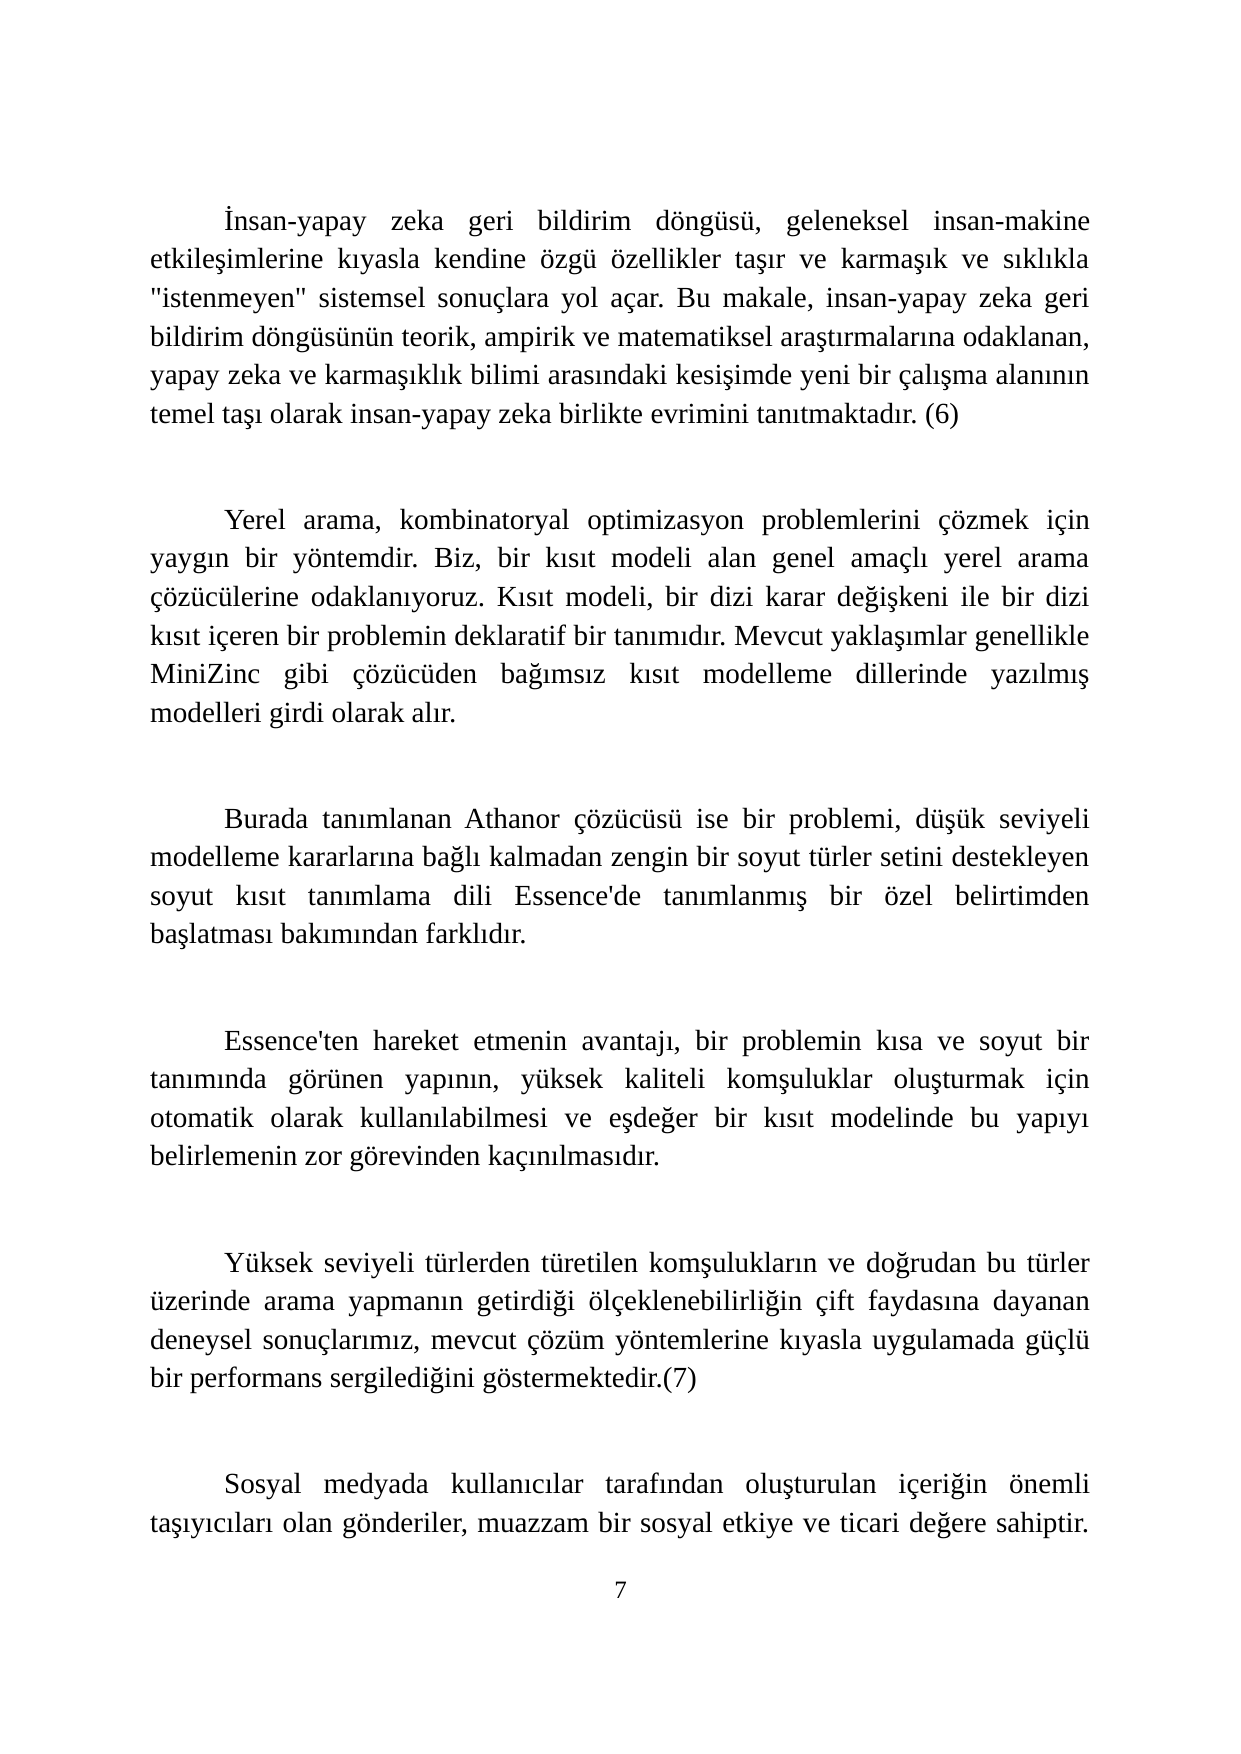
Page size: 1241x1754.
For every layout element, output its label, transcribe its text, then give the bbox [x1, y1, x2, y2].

text Burada tanımlanan Athanor çözücüsü ise bir problemi, düşük seviyeli modelleme kararlarına bağlı kalmadan zengin bir soyut türler setini destekleyen soyut kısıt tanımlama dili Essence'de tanımlanmış bir özel belirtimden başlatması bakımından farklıdır. [150, 801, 1091, 950]
text Yüksek seviyeli türlerden türetilen komşulukların ve doğrudan bu türler üzerinde arama yapmanın getirdiği ölçeklenebilirliğin çift faydasına dayanan deneysel sonuçlarımız, mevcut çözüm yöntemlerine kıyasla uygulamada güçlü bir performans sergilediğini göstermektedir.(7) [150, 1245, 1091, 1394]
text Essence'ten hareket etmenin avantajı, bir problemin kısa ve soyut bir tanımında görünen yapının, yüksek kaliteli komşuluklar oluşturmak için otomatik olarak kullanılabilmesi ve eşdeğer bir kısıt modelinde bu yapıyı belirlemenin zor görevinden kaçınılmasıdır. [150, 1023, 1091, 1172]
text Sosyal medyada kullanıcılar tarafından oluşturulan içeriğin önemli taşıyıcıları olan gönderiler, muazzam bir sosyal etkiye ve ticari değere sahiptir. [150, 1467, 1091, 1539]
text İnsan-yapay zeka geri bildirim döngüsü, geleneksel insan-makine etkileşimlerine kıyasla kendine özgü özellikler taşır ve karmaşık ve sıklıkla "istenmeyen" sistemsel sonuçlara yol açar. Bu makale, insan-yapay zeka geri bildirim döngüsünün teorik, ampirik ve matematiksel araştırmalarına odaklanan, yapay zeka ve karmaşıklık bilimi arasındaki kesişimde yeni bir çalışma alanının temel taşı olarak insan-yapay zeka birlikte evrimini tanıtmaktadır. (6) [150, 203, 1091, 429]
text Yerel arama, kombinatoryal optimizasyon problemlerini çözmek için yaygın bir yöntemdir. Biz, bir kısıt modeli alan genel amaçlı yerel arama çözücülerine odaklanıyoruz. Kısıt modeli, bir dizi karar değişkeni ile bir dizi kısıt içeren bir problemin deklaratif bir tanımıdır. Mevcut yaklaşımlar genellikle MiniZinc gibi çözücüden bağımsız kısıt modelleme dillerinde yazılmış modelleri girdi olarak alır. [150, 502, 1091, 728]
